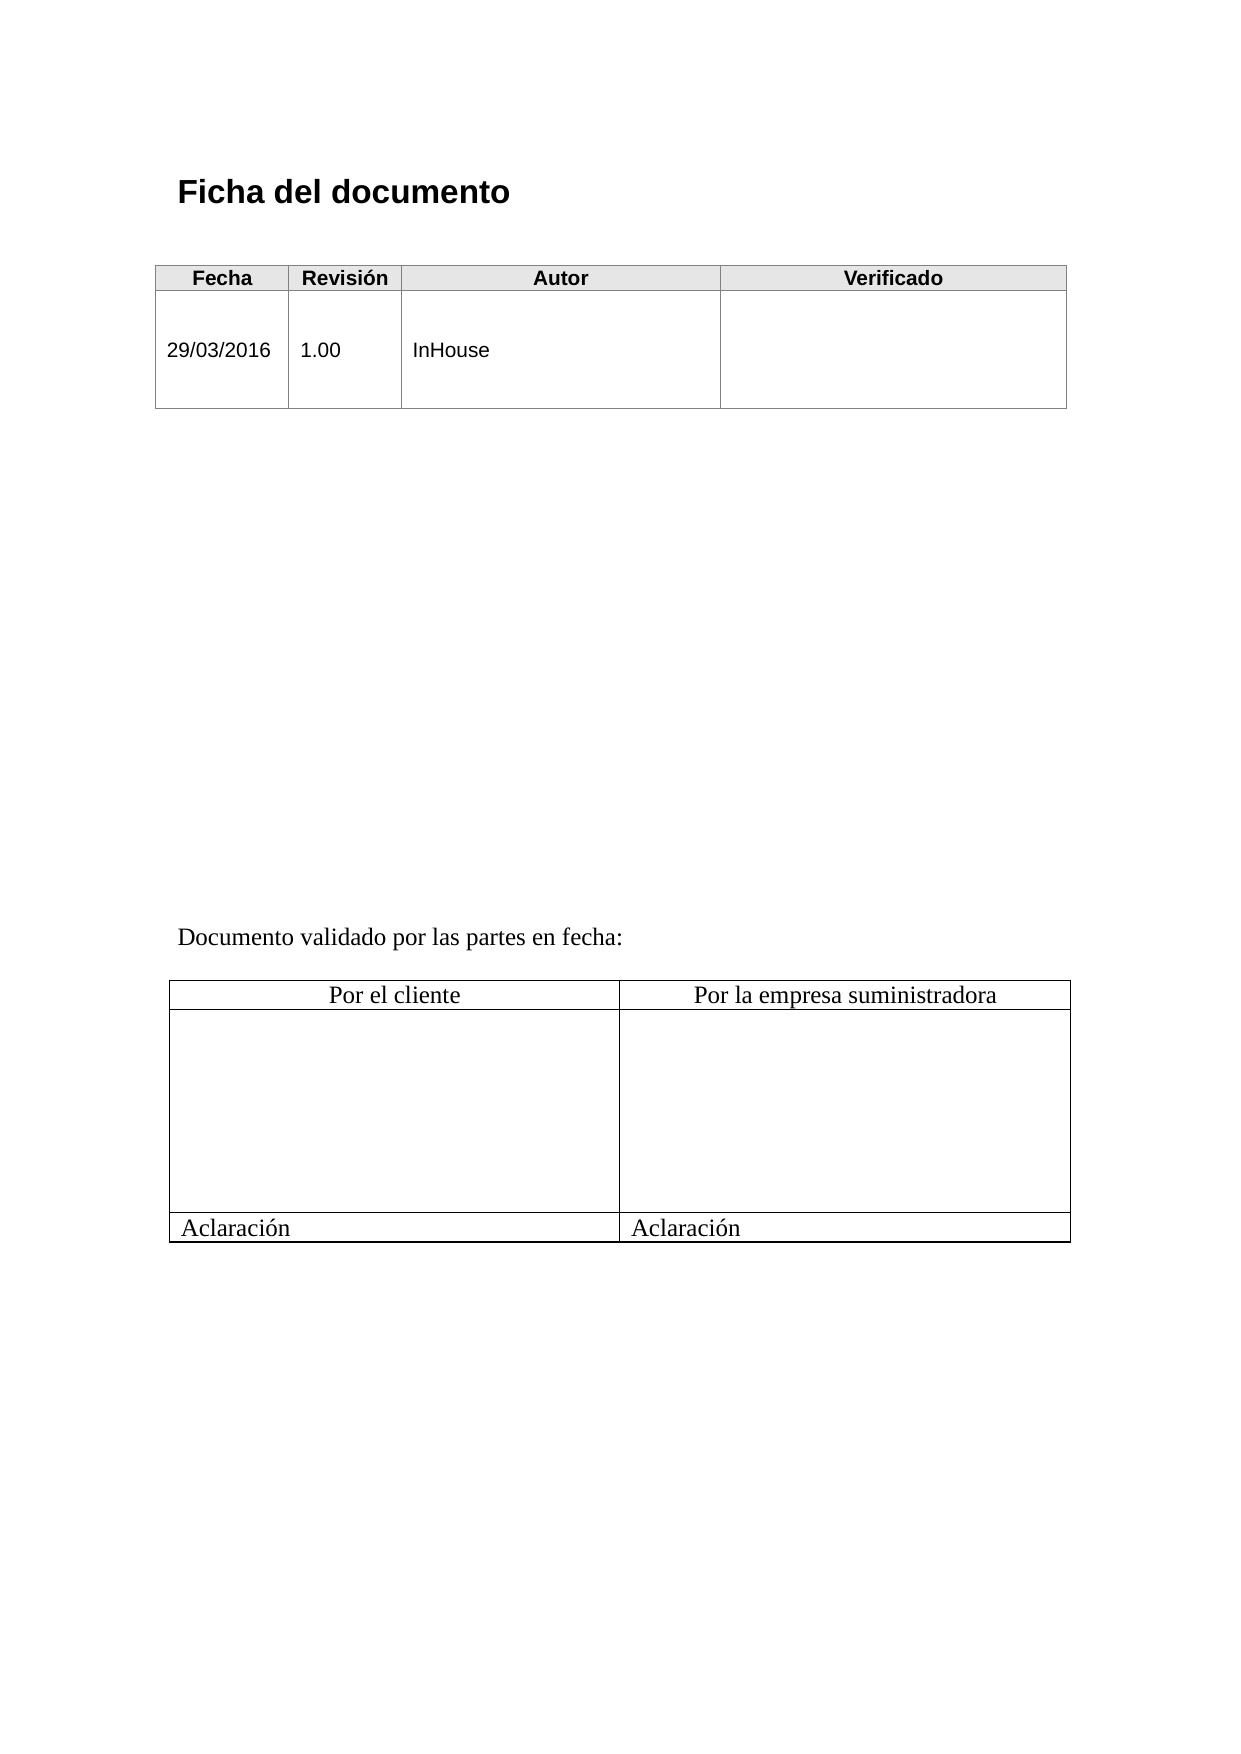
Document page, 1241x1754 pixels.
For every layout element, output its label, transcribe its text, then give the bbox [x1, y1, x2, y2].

table_header Por la empresa suministradora [620, 981, 1070, 1009]
table_cell 29/03/2016 [156, 291, 288, 408]
table_cell Aclaración [170, 1213, 619, 1241]
table_cell Aclaración [620, 1213, 1070, 1241]
text Documento validado por las partes en fecha: [177, 922, 1063, 951]
table_header Por el cliente [170, 981, 619, 1009]
table_header Verificado [721, 266, 1066, 290]
table_header Autor [402, 266, 720, 290]
table_cell [170, 1010, 619, 1212]
table_cell [721, 291, 1066, 408]
text Ficha del documento [177, 173, 1063, 211]
table_cell [620, 1010, 1070, 1212]
table_cell 1.00 [289, 291, 401, 408]
table_header Revisión [289, 266, 401, 290]
table_header Fecha [156, 266, 288, 290]
table_cell InHouse [402, 291, 720, 408]
